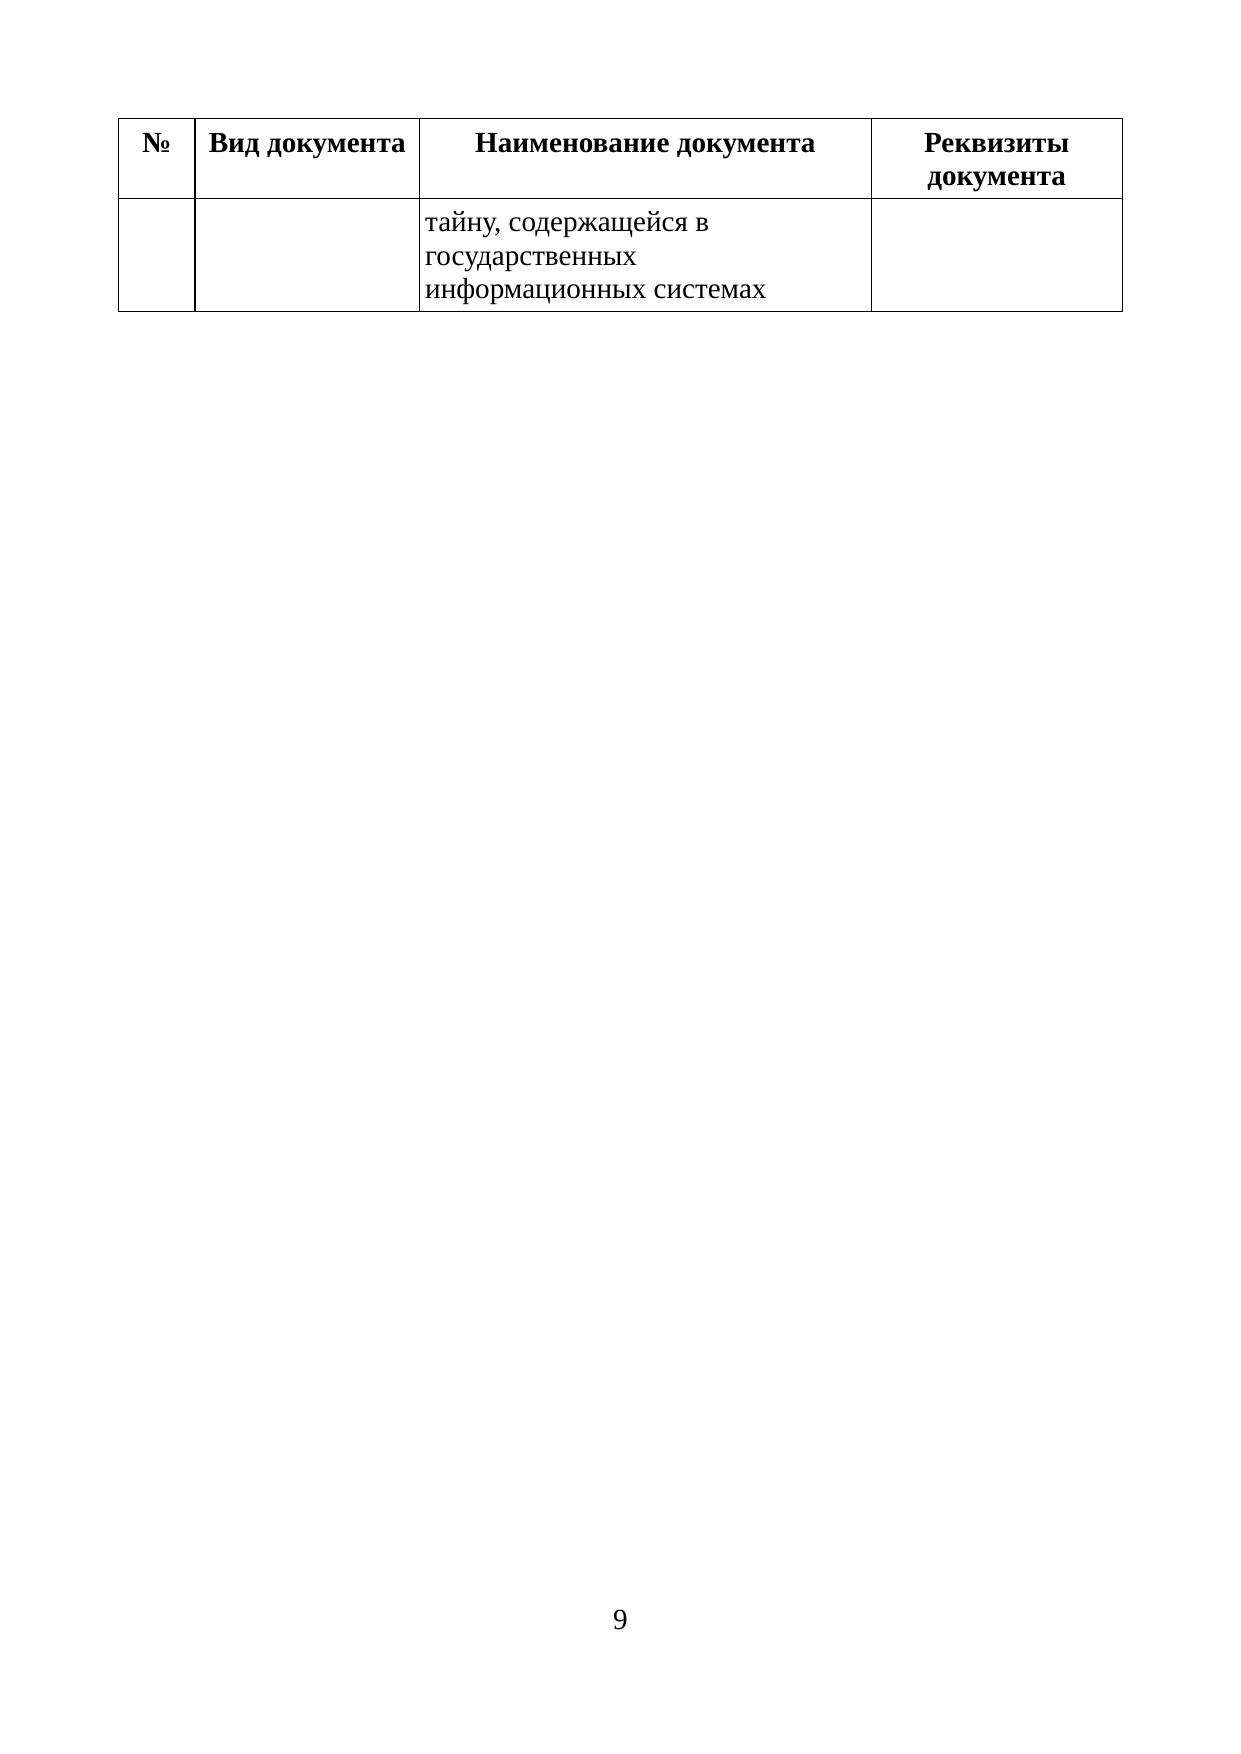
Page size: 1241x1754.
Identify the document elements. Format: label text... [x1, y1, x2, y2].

table_header Вид документа [196, 119, 419, 198]
table_header Реквизиты документа [872, 119, 1122, 198]
table_cell [119, 199, 194, 311]
table_cell [872, 199, 1122, 311]
table_cell тайну, содержащейся в государственных информационных системах [420, 199, 871, 311]
table_cell [196, 199, 419, 311]
table_header № [119, 119, 194, 198]
table_header Наименование документа [420, 119, 871, 198]
